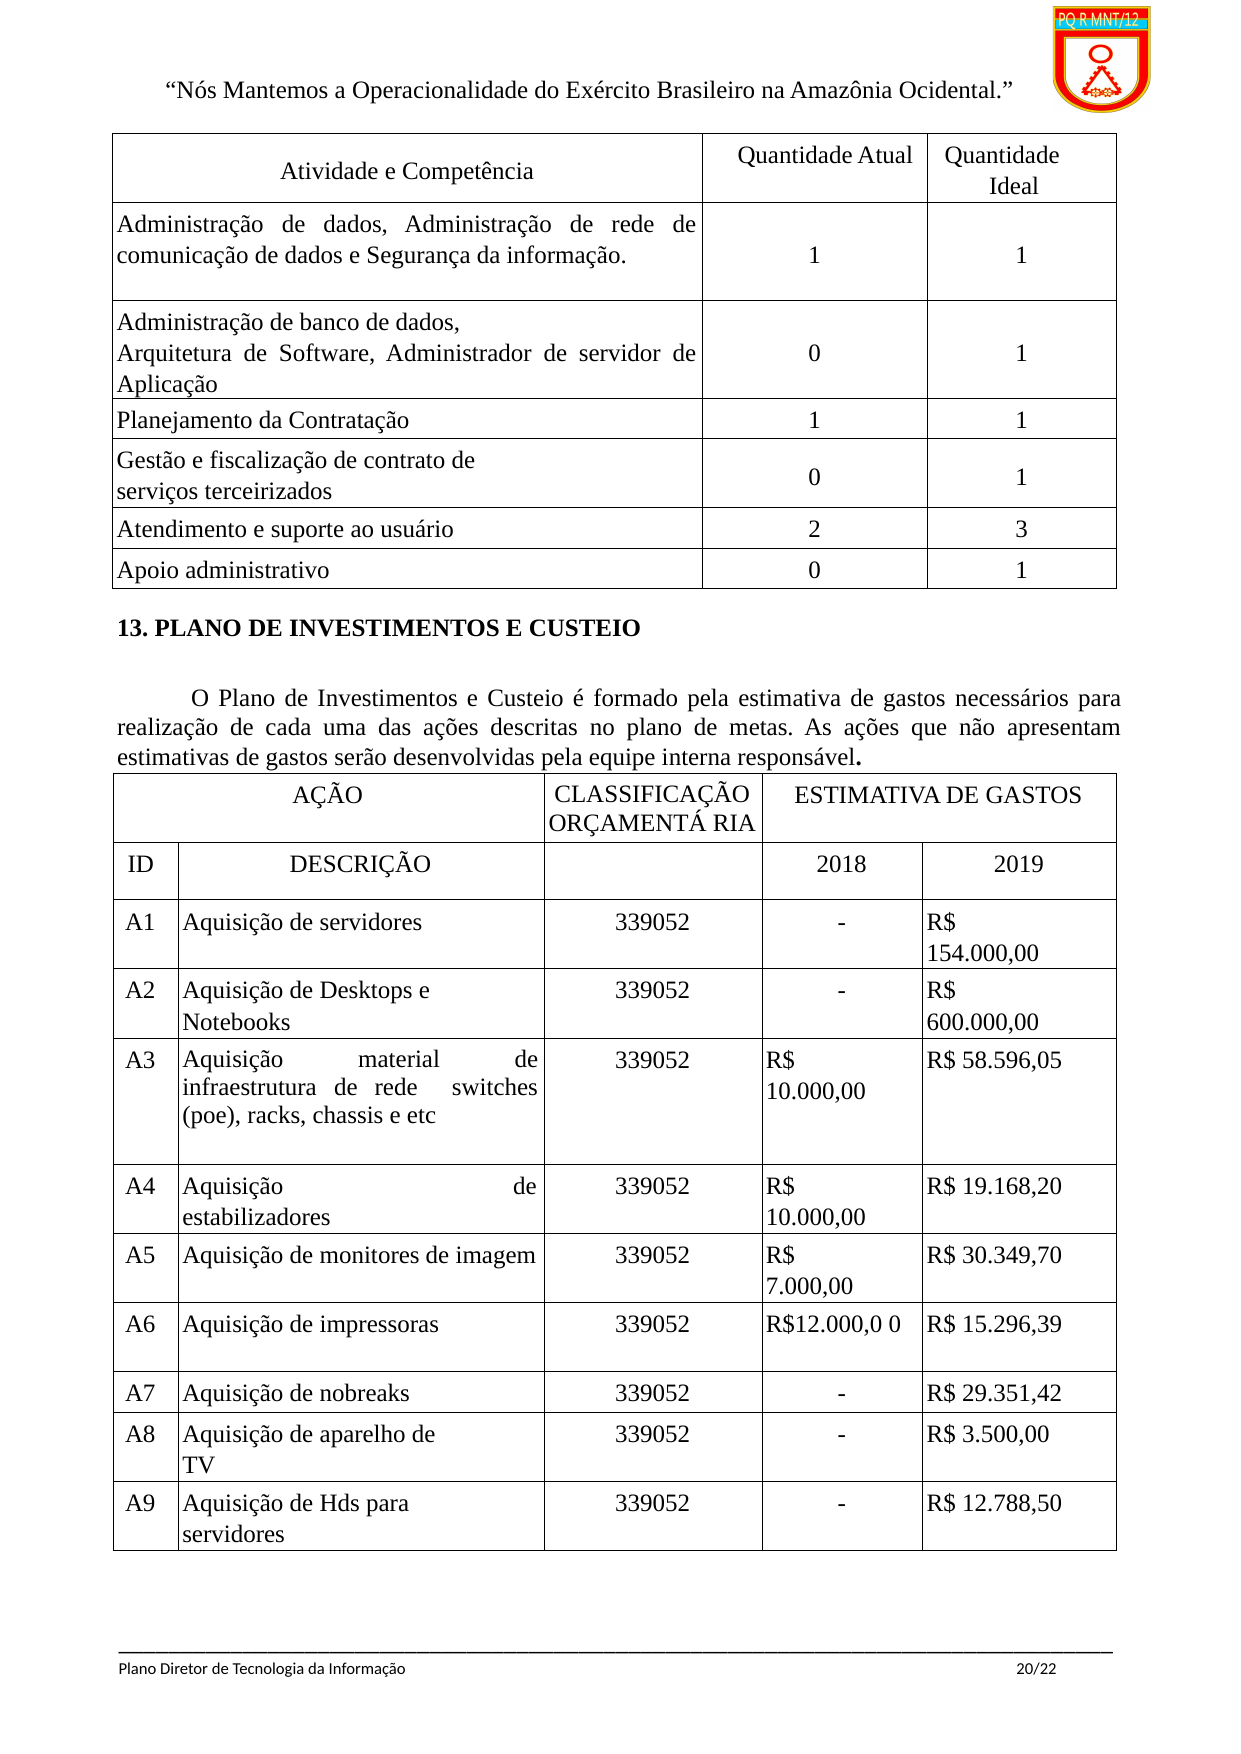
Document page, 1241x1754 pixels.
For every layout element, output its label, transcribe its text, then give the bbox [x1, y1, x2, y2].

table_cell R$ 7.000,00 [763, 1234, 922, 1302]
text O Plano de Investimentos e Custeio é formado pela estimativa de gastos necessários para realização de cada uma das ações descritas no plano de metas. As ações que não apresentam estimativas de gastos serão desenvolvidas pela equipe interna responsável. [117, 683, 1122, 771]
table_cell A3 [114, 1039, 178, 1164]
table_cell R$ 600.000,00 [923, 969, 1116, 1037]
table_cell Aquisição material de infraestrutura de rede switches (poe), racks, chassis e etc [179, 1039, 544, 1164]
table_cell 1 [928, 301, 1116, 398]
table_cell 339052 [545, 1234, 762, 1302]
table_cell 1 [703, 399, 927, 438]
table_cell 339052 [545, 1303, 762, 1371]
table_cell 2019 [923, 843, 1116, 899]
table_cell Planejamento da Contratação [113, 399, 702, 438]
table_cell A1 [114, 900, 178, 968]
table_cell R$ 154.000,00 [923, 900, 1116, 968]
table_cell Aquisição de Desktops e Notebooks [179, 969, 544, 1037]
table_cell Aquisição de aparelho de TV [179, 1413, 544, 1481]
table_cell Aquisição de monitores de imagem [179, 1234, 544, 1302]
table_cell R$ 58.596,05 [923, 1039, 1116, 1164]
picture [1052, 6, 1151, 113]
table_cell - [763, 969, 922, 1037]
table_cell Aquisição de impressoras [179, 1303, 544, 1371]
subtitle 13. PLANO DE INVESTIMENTOS E CUSTEIO [117, 613, 1123, 642]
table_cell 339052 [545, 1413, 762, 1481]
table_cell A6 [114, 1303, 178, 1371]
table_cell 1 [928, 399, 1116, 438]
table_cell R$ 10.000,00 [763, 1165, 922, 1233]
table_cell Aquisição de servidores [179, 900, 544, 968]
table_cell Administração de dados, Administração de rede de comunicação de dados e Segurança da informação. [113, 203, 702, 300]
table_cell 0 [703, 549, 927, 588]
table_cell 339052 [545, 1039, 762, 1164]
table_cell R$ 30.349,70 [923, 1234, 1116, 1302]
table_cell 0 [703, 301, 927, 398]
table_cell 3 [928, 508, 1116, 547]
table_cell 0 [703, 439, 927, 507]
table_cell - [763, 1413, 922, 1481]
table_cell 2018 [763, 843, 922, 899]
table_cell - [763, 1482, 922, 1549]
table_cell A2 [114, 969, 178, 1037]
table_cell 1 [928, 549, 1116, 588]
table_cell 339052 [545, 1482, 762, 1549]
table_cell R$ 12.788,50 [923, 1482, 1116, 1549]
table_cell R$ 3.500,00 [923, 1413, 1116, 1481]
table_cell 2 [703, 508, 927, 547]
table_cell 339052 [545, 1165, 762, 1233]
table_cell Apoio administrativo [113, 549, 702, 588]
table_cell R$ 10.000,00 [763, 1039, 922, 1164]
table_header AÇÃO [114, 774, 544, 842]
table_header CLASSIFICAÇÃO ORÇAMENTÁ RIA [545, 774, 762, 842]
table_cell A4 [114, 1165, 178, 1233]
table_cell 1 [928, 439, 1116, 507]
table_cell A7 [114, 1372, 178, 1411]
table_cell 339052 [545, 969, 762, 1037]
table_header Atividade e Competência [113, 134, 702, 202]
table_cell - [763, 1372, 922, 1411]
table_cell [545, 843, 762, 899]
table_cell R$ 29.351,42 [923, 1372, 1116, 1411]
table_cell 339052 [545, 1372, 762, 1411]
table_cell Atendimento e suporte ao usuário [113, 508, 702, 547]
table_cell A9 [114, 1482, 178, 1549]
table_cell R$12.000,0 0 [763, 1303, 922, 1371]
table_cell Aquisição de nobreaks [179, 1372, 544, 1411]
table_cell Aquisição de Hds para servidores [179, 1482, 544, 1549]
table_header Quantidade Atual [703, 134, 927, 202]
table_cell A5 [114, 1234, 178, 1302]
table_cell 339052 [545, 900, 762, 968]
table_cell R$ 19.168,20 [923, 1165, 1116, 1233]
table_cell A8 [114, 1413, 178, 1481]
table_cell Administração de banco de dados, Arquitetura de Software, Administrador de servidor de Aplicação [113, 301, 702, 398]
table_cell - [763, 900, 922, 968]
table_cell 1 [928, 203, 1116, 300]
table_cell R$ 15.296,39 [923, 1303, 1116, 1371]
table_cell ID [114, 843, 178, 899]
table_cell Gestão e fiscalização de contrato de serviços terceirizados [113, 439, 702, 507]
table_cell DESCRIÇÃO [179, 843, 544, 899]
table_header Quantidade Ideal [928, 134, 1116, 202]
table_cell 1 [703, 203, 927, 300]
table_cell Aquisição de estabilizadores [179, 1165, 544, 1233]
table_header ESTIMATIVA DE GASTOS [763, 774, 1116, 842]
